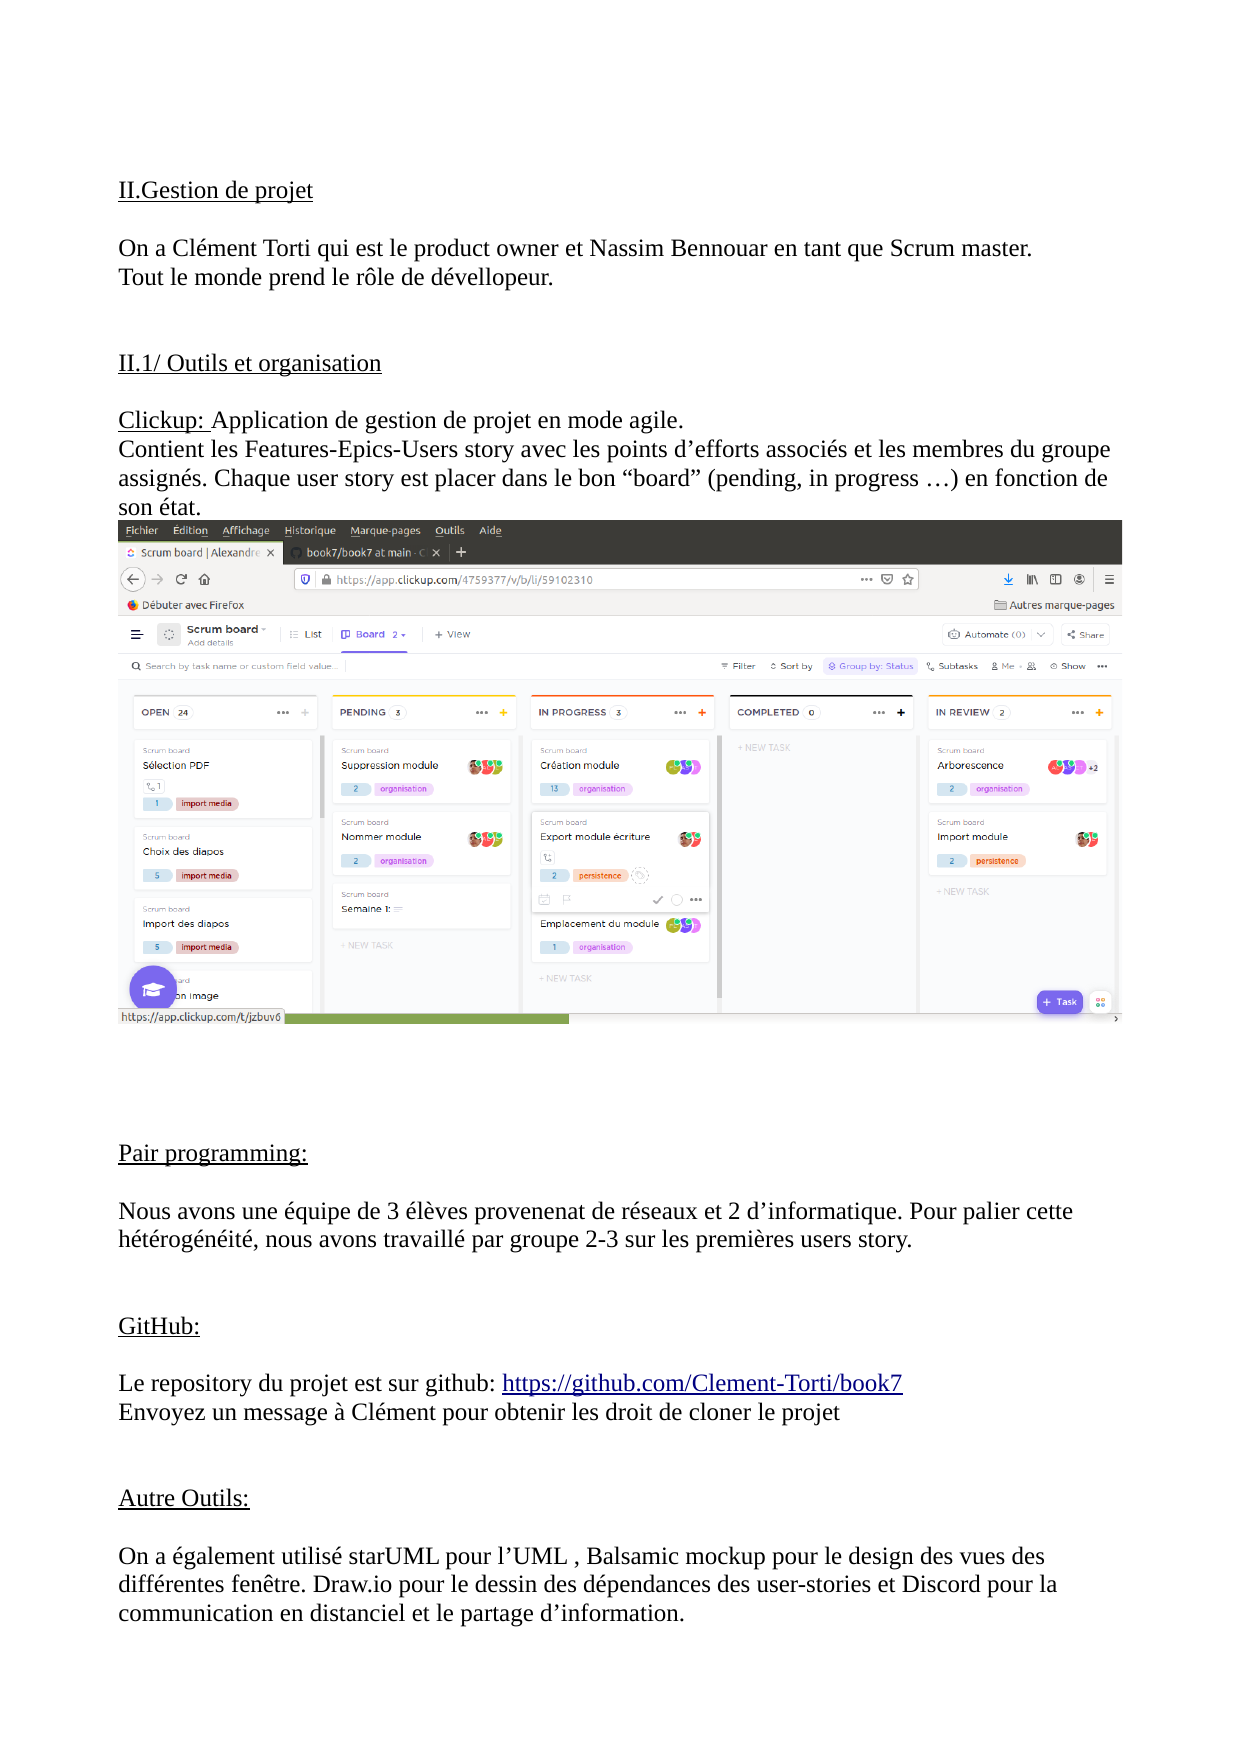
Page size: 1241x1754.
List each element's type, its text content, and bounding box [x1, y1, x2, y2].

text Le repository du projet est sur github: https://github.com/Clement-Torti/book7 [118, 1368, 1122, 1397]
text Pair programming: [118, 1138, 1122, 1167]
text Contient les Features-Epics-Users story avec les points d’efforts associés et les membres du groupe assignés. Chaque user story est placer dans le bon “board” (pending, in progress …) en fonction de son état. [118, 434, 1122, 520]
text Tout le monde prend le rôle de dévellopeur. [118, 262, 1122, 291]
text Nous avons une équipe de 3 élèves provenenat de réseaux et 2 d’informatique. Pour palier cette hétérogénéité, nous avons travaillé par groupe 2-3 sur les premières users story. [118, 1196, 1122, 1253]
text On a Clément Torti qui est le product owner et Nassim Bennouar en tant que Scrum master. [118, 233, 1122, 262]
text Clickup: Application de gestion de projet en mode agile. [118, 406, 1122, 434]
text Autre Outils: [118, 1483, 1122, 1512]
picture [118, 520, 1123, 1024]
text GitHub: [118, 1311, 1122, 1339]
text On a également utilisé starUML pour l’UML , Balsamic mockup pour le design des vues des différentes fenêtre. Draw.io pour le dessin des dépendances des user-stories et Discord pour la communication en distanciel et le partage d’information. [118, 1541, 1122, 1627]
text II.1/ Outils et organisation [118, 348, 1122, 377]
text II.Gestion de projet [118, 176, 1122, 204]
text Envoyez un message à Clément pour obtenir les droit de cloner le projet [118, 1397, 1122, 1426]
